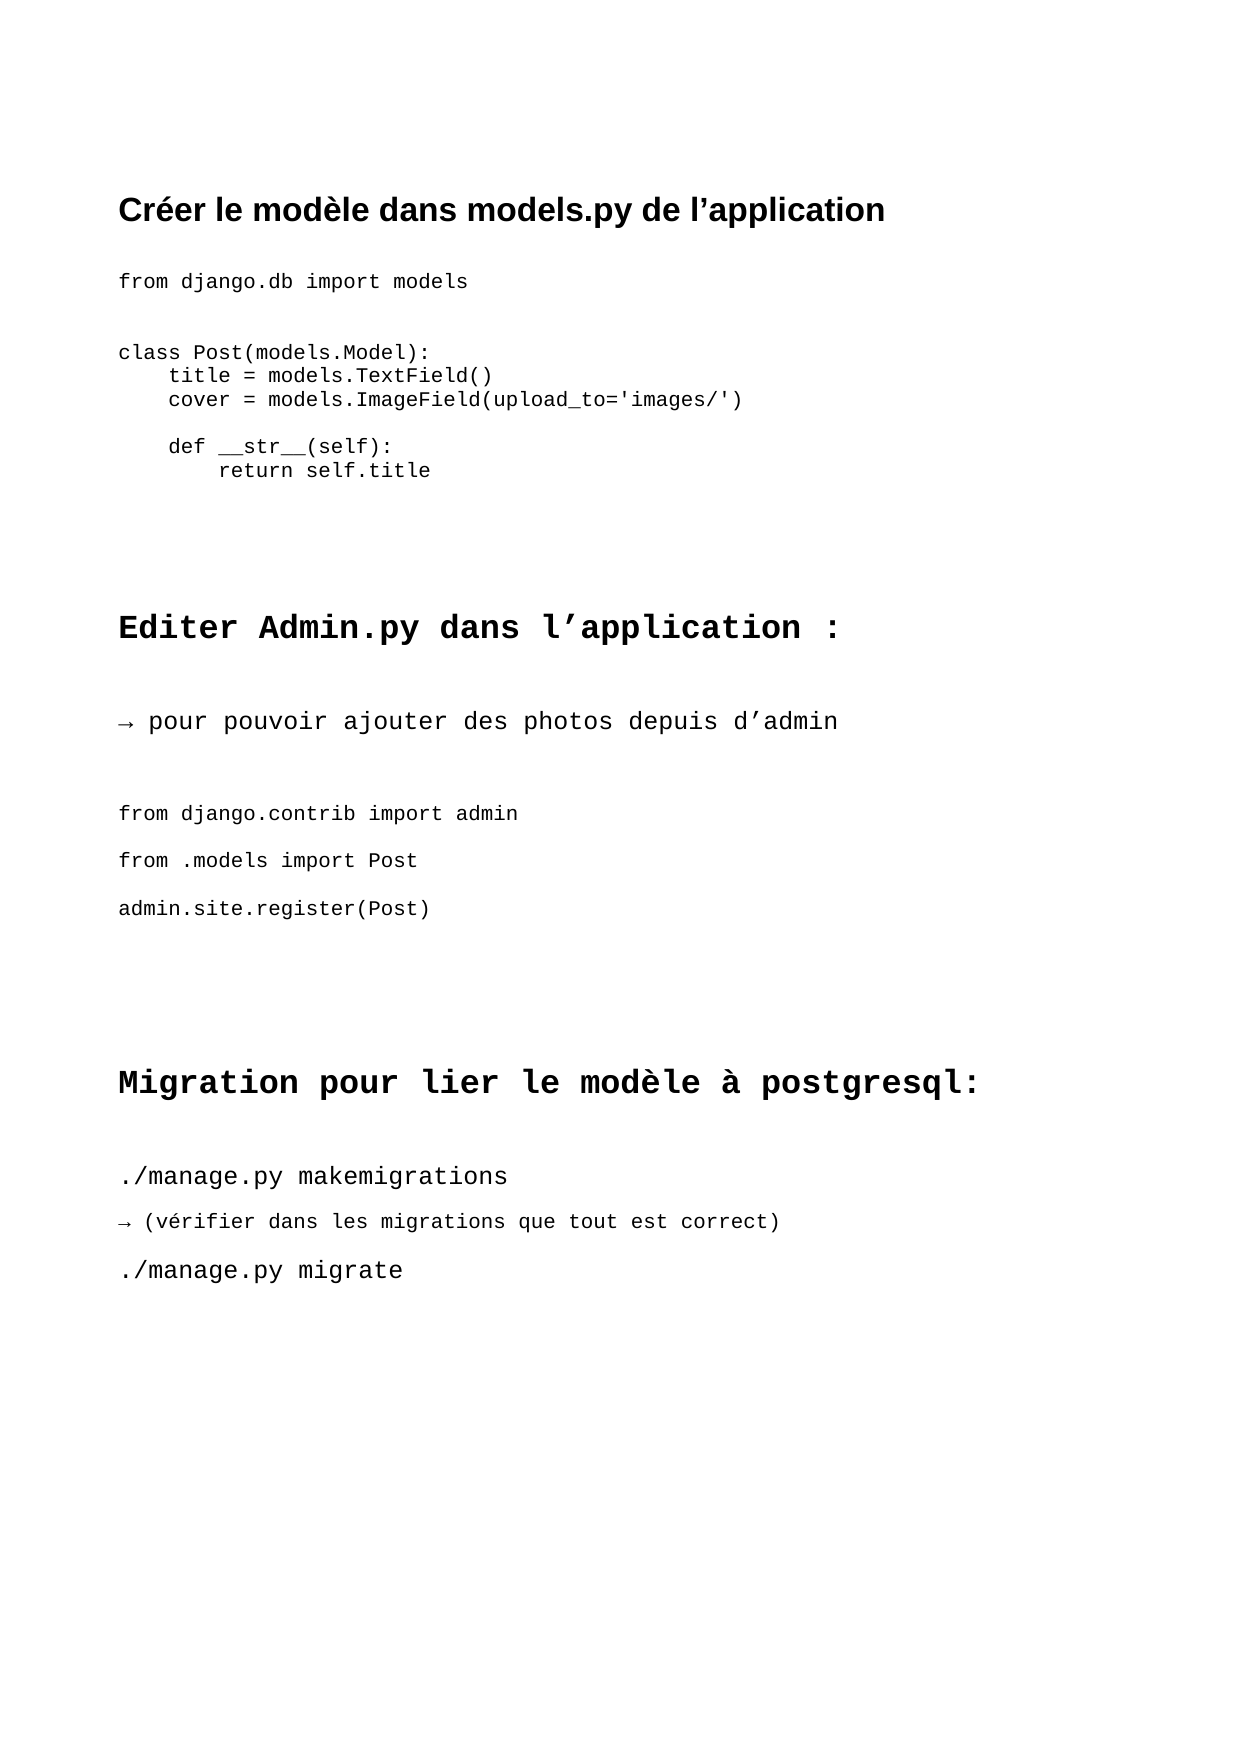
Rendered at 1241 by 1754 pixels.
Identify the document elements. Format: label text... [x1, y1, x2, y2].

text title = models.TextField() [118, 366, 1122, 389]
text → (vérifier dans les migrations que tout est correct) [118, 1211, 1122, 1234]
subtitle Migration pour lier le modèle à postgresql: [118, 1066, 1122, 1104]
text def __str__(self): [118, 436, 1122, 460]
text class Post(models.Model): [118, 342, 1122, 366]
text from .models import Post [118, 850, 1122, 874]
text ./manage.py migrate [118, 1258, 1122, 1286]
subtitle Créer le modèle dans models.py de l’application [118, 190, 1122, 229]
text from django.contrib import admin [118, 803, 1122, 827]
text → pour pouvoir ajouter des photos depuis d’admin [118, 709, 1122, 737]
text from django.db import models [118, 271, 1122, 294]
subtitle Editer Admin.py dans l’application : [118, 611, 1122, 649]
text cover = models.ImageField(upload_to='images/') [118, 389, 1122, 413]
text return self.title [118, 460, 1122, 484]
text admin.site.register(Post) [118, 898, 1122, 921]
text ./manage.py makemigrations [118, 1164, 1122, 1192]
